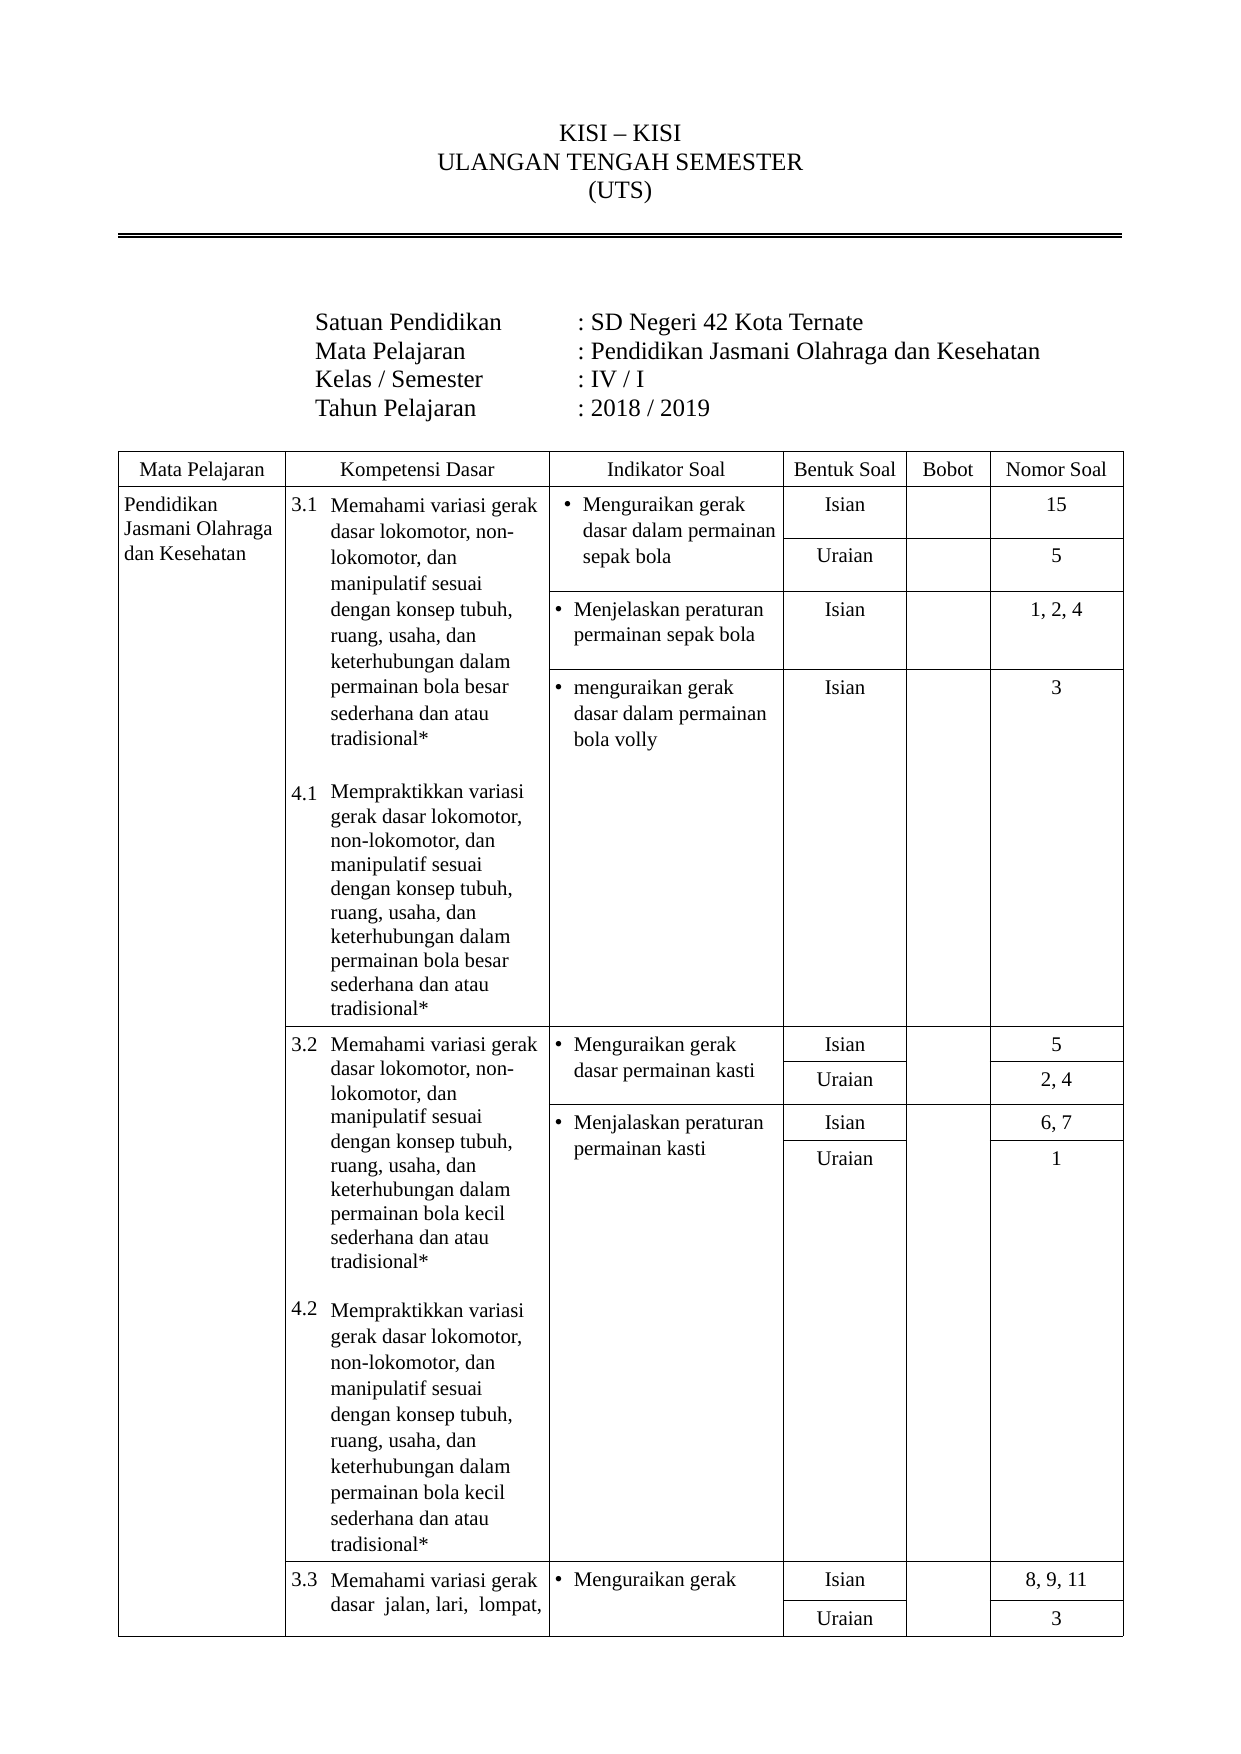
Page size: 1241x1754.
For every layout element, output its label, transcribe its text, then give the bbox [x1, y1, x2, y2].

table_cell 3.3 [286, 1562, 324, 1636]
table_cell Uraian [784, 1141, 906, 1561]
table_cell 3.2 4.2 [286, 1027, 324, 1561]
table_cell 3.1 4.1 [286, 487, 324, 1026]
table_cell Isian [784, 670, 906, 1026]
table_cell 3 [991, 670, 1123, 1026]
table_cell [907, 1562, 990, 1636]
table_cell [907, 1027, 990, 1104]
table_cell 1, 2, 4 [991, 592, 1123, 669]
table_cell Isian [784, 487, 906, 538]
table_cell 15 [991, 487, 1123, 538]
table_cell menguraikan gerak dasar dalam permainan bola volly [550, 670, 783, 1026]
table_cell Menguraikan gerak [550, 1562, 783, 1636]
table_header [118, 238, 1122, 278]
table_cell [907, 487, 990, 538]
table_cell 6, 7 [991, 1105, 1123, 1140]
table_header Bentuk Soal [784, 452, 906, 486]
table_cell Isian [784, 1562, 906, 1600]
table_cell 2, 4 [991, 1062, 1123, 1104]
table_header Indikator Soal [550, 452, 783, 486]
table_cell 8, 9, 11 [991, 1562, 1123, 1600]
table_header Nomor Soal [991, 452, 1123, 486]
table_cell Pendidikan Jasmani Olahraga dan Kesehatan [119, 487, 285, 1636]
table_cell Menjalaskan peraturan permainan kasti [550, 1105, 783, 1561]
table_cell [907, 1105, 990, 1561]
table_cell Memahami variasi gerak dasar jalan, lari, lompat, [325, 1562, 549, 1636]
table_cell 5 [991, 539, 1123, 591]
table_cell Isian [784, 592, 906, 669]
text Kelas / Semester : IV / I [315, 364, 1122, 393]
table_cell Isian [784, 1027, 906, 1061]
table_cell Isian [784, 1105, 906, 1140]
table_cell Memahami variasi gerak dasar lokomotor, non-lokomotor, dan manipulatif sesuai dengan konsep tubuh, ruang, usaha, dan keterhubungan dalam permainan bola kecil sederhana dan atau tradisional* Mempraktikkan variasi gerak dasar lokomotor, non-lokomotor, dan manipulatif sesuai dengan konsep tubuh, ruang, usaha, dan keterhubungan dalam permainan bola kecil sederhana dan atau tradisional* [325, 1027, 549, 1561]
table_cell 1 [991, 1141, 1123, 1561]
text ULANGAN TENGAH SEMESTER [118, 147, 1122, 176]
table_cell Uraian [784, 539, 906, 591]
table_cell Menguraikan gerak dasar permainan kasti [550, 1027, 783, 1104]
text (UTS) [118, 176, 1122, 204]
table_cell [907, 592, 990, 669]
table_cell Uraian [784, 1062, 906, 1104]
table_cell Menguraikan gerak dasar dalam permainan sepak bola [550, 487, 783, 591]
table_header Mata Pelajaran [119, 452, 285, 486]
text Satuan Pendidikan : SD Negeri 42 Kota Ternate [315, 307, 1122, 336]
table_cell [907, 670, 990, 1026]
table_cell Uraian [784, 1601, 906, 1636]
table_cell Menjelaskan peraturan permainan sepak bola [550, 592, 783, 669]
table_header Kompetensi Dasar [286, 452, 549, 486]
table_cell 3 [991, 1601, 1123, 1636]
table_cell Memahami variasi gerak dasar lokomotor, non-lokomotor, dan manipulatif sesuai dengan konsep tubuh, ruang, usaha, dan keterhubungan dalam permainan bola besar sederhana dan atau tradisional* Mempraktikkan variasi gerak dasar lokomotor, non-lokomotor, dan manipulatif sesuai dengan konsep tubuh, ruang, usaha, dan keterhubungan dalam permainan bola besar sederhana dan atau tradisional* [325, 487, 549, 1026]
text KISI – KISI [118, 118, 1122, 147]
text Mata Pelajaran : Pendidikan Jasmani Olahraga dan Kesehatan [315, 336, 1122, 364]
text Tahun Pelajaran : 2018 / 2019 [315, 393, 1122, 422]
table_cell 5 [991, 1027, 1123, 1061]
table_cell [907, 539, 990, 591]
table_header Bobot [907, 452, 990, 486]
